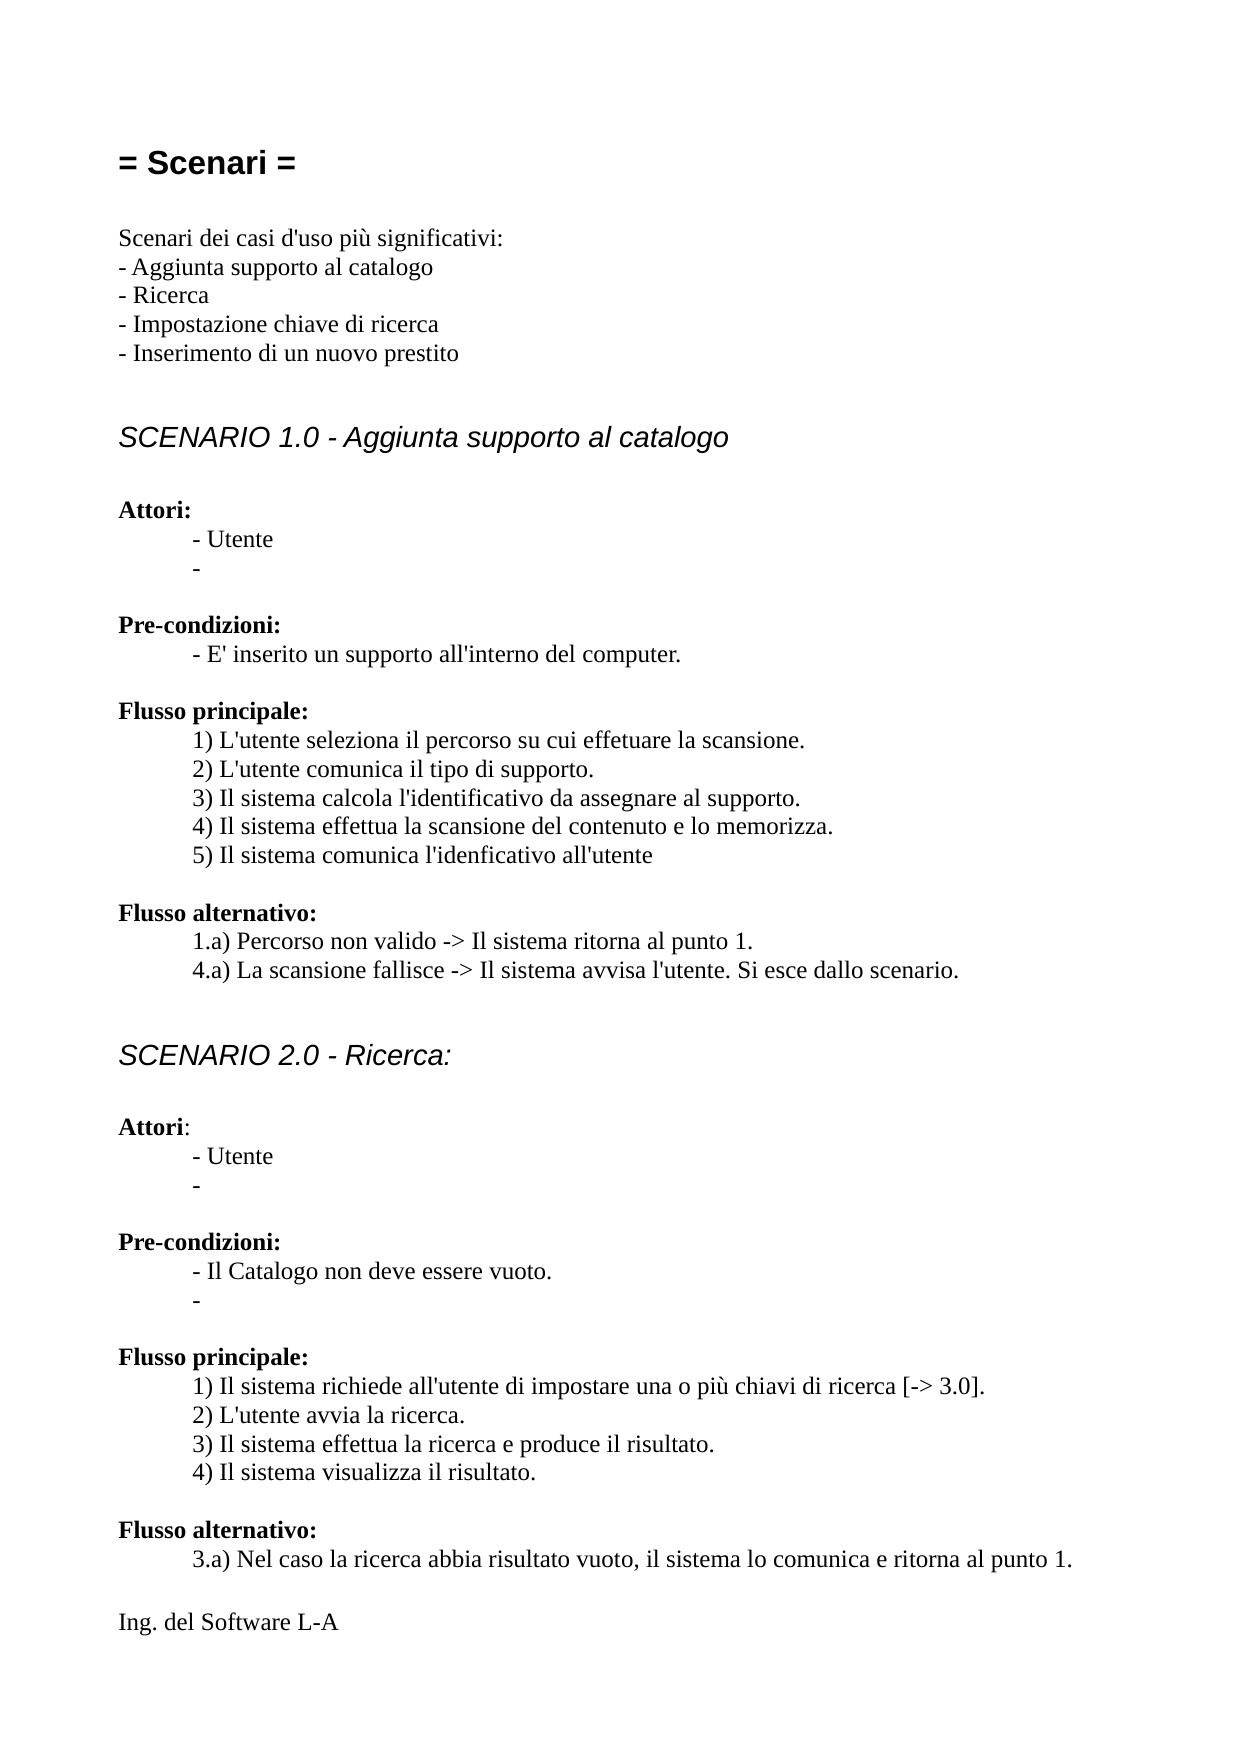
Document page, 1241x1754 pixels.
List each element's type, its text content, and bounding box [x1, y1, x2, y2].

text Pre-condizioni: [118, 610, 1122, 639]
text 4) Il sistema effettua la scansione del contenuto e lo memorizza. [192, 811, 1122, 840]
text Flusso alternativo: [118, 1515, 1122, 1544]
text - Inserimento di un nuovo prestito [118, 338, 1122, 367]
text Flusso principale: [118, 1342, 1122, 1371]
text 4.a) La scansione fallisce -> Il sistema avvisa l'utente. Si esce dallo scenario. [192, 955, 1122, 984]
text Flusso alternativo: [118, 898, 1122, 926]
text 1) L'utente seleziona il percorso su cui effetuare la scansione. [192, 725, 1122, 754]
text Scenari dei casi d'uso più significativi: [118, 223, 1122, 252]
text - [192, 553, 1122, 581]
text - E' inserito un supporto all'interno del computer. [192, 639, 1122, 668]
text 1) Il sistema richiede all'utente di impostare una o più chiavi di ricerca [-> 3.0]. [192, 1371, 1122, 1400]
text - Ricerca [118, 280, 1122, 309]
text - Aggiunta supporto al catalogo [118, 252, 1122, 280]
text - [192, 1285, 1122, 1314]
text - Utente [192, 524, 1122, 553]
text 3) Il sistema calcola l'identificativo da assegnare al supporto. [192, 783, 1122, 811]
text Flusso principale: [118, 696, 1122, 725]
text - [192, 1170, 1122, 1199]
text 5) Il sistema comunica l'idenficativo all'utente [192, 840, 1122, 869]
text - Utente [192, 1141, 1122, 1170]
text 3.a) Nel caso la ricerca abbia risultato vuoto, il sistema lo comunica e ritorna al punto 1. [192, 1544, 1122, 1572]
text 2) L'utente comunica il tipo di supporto. [192, 754, 1122, 783]
text 3) Il sistema effettua la ricerca e produce il risultato. [192, 1429, 1122, 1457]
subtitle = Scenari = [118, 143, 1122, 182]
text Attori: [118, 495, 1122, 524]
text 4) Il sistema visualizza il risultato. [192, 1457, 1122, 1486]
subtitle SCENARIO 1.0 - Aggiunta supporto al catalogo [118, 420, 1122, 454]
text Attori: [118, 1112, 1122, 1141]
text 2) L'utente avvia la ricerca. [192, 1400, 1122, 1429]
text - Il Catalogo non deve essere vuoto. [192, 1256, 1122, 1285]
subtitle SCENARIO 2.0 - Ricerca: [118, 1038, 1122, 1071]
text 1.a) Percorso non valido -> Il sistema ritorna al punto 1. [192, 926, 1122, 955]
text - Impostazione chiave di ricerca [118, 309, 1122, 338]
text Pre-condizioni: [118, 1227, 1122, 1256]
